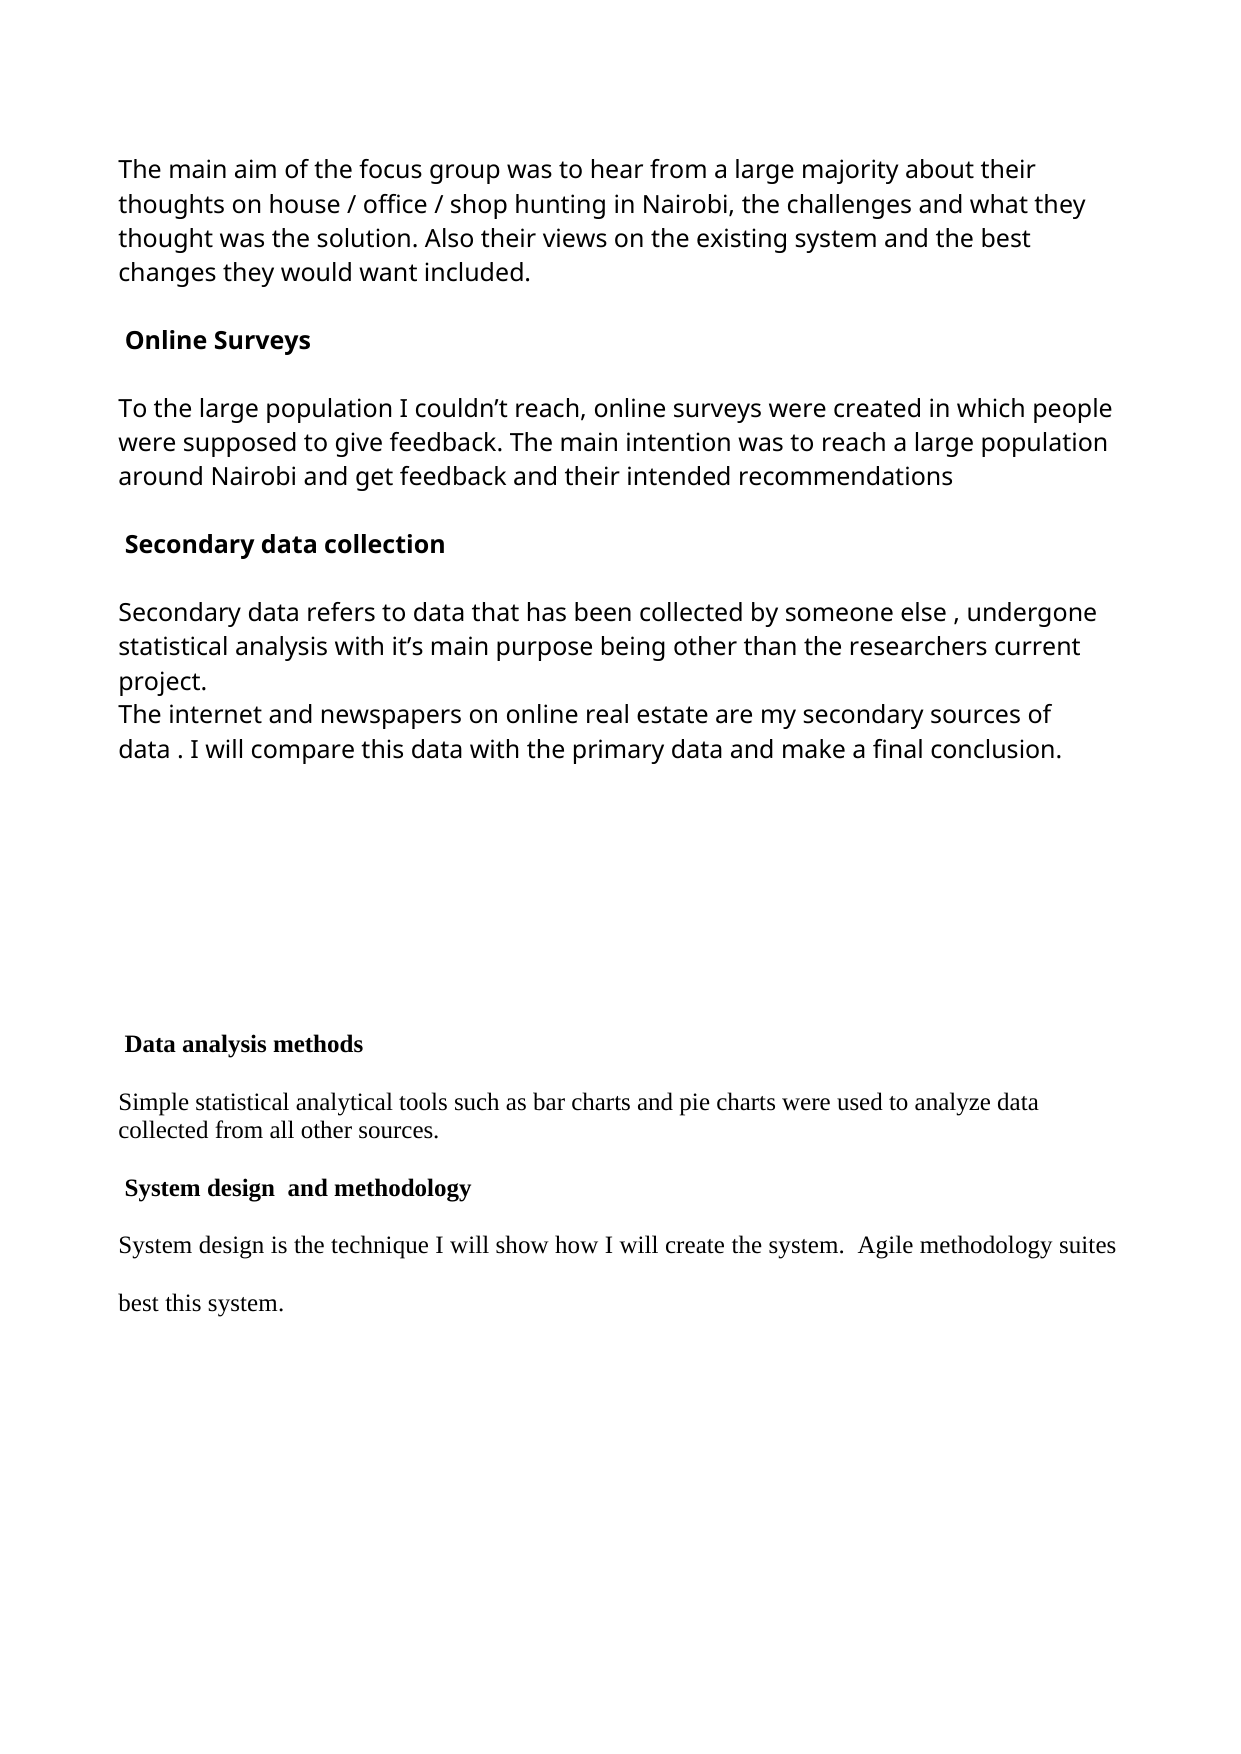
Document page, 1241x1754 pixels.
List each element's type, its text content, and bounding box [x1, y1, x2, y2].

text The internet and newspapers on online real estate are my secondary sources of data . I will compare this data with the primary data and make a final conclusion. [118, 697, 1122, 765]
text System design is the technique I will show how I will create the system. Agile methodology suites best this system. [118, 1231, 1122, 1317]
text To the large population I couldn’t reach, online surveys were created in which people were supposed to give feedback. The main intention was to reach a large population around Nairobi and get feedback and their intended recommendations [118, 391, 1122, 493]
text Online Surveys [118, 322, 1122, 357]
text The main aim of the focus group was to hear from a large majority about their thoughts on house / office / shop hunting in Nairobi, the challenges and what they thought was the solution. Also their views on the existing system and the best changes they would want included. [118, 152, 1122, 288]
text Secondary data refers to data that has been collected by someone else , undergone statistical analysis with it’s main purpose being other than the researchers current project. [118, 595, 1122, 697]
text System design and methodology [118, 1173, 1122, 1202]
text Secondary data collection [118, 527, 1122, 561]
text Data analysis methods [118, 1029, 1122, 1058]
text Simple statistical analytical tools such as bar charts and pie charts were used to analyze data collected from all other sources. [118, 1087, 1122, 1144]
